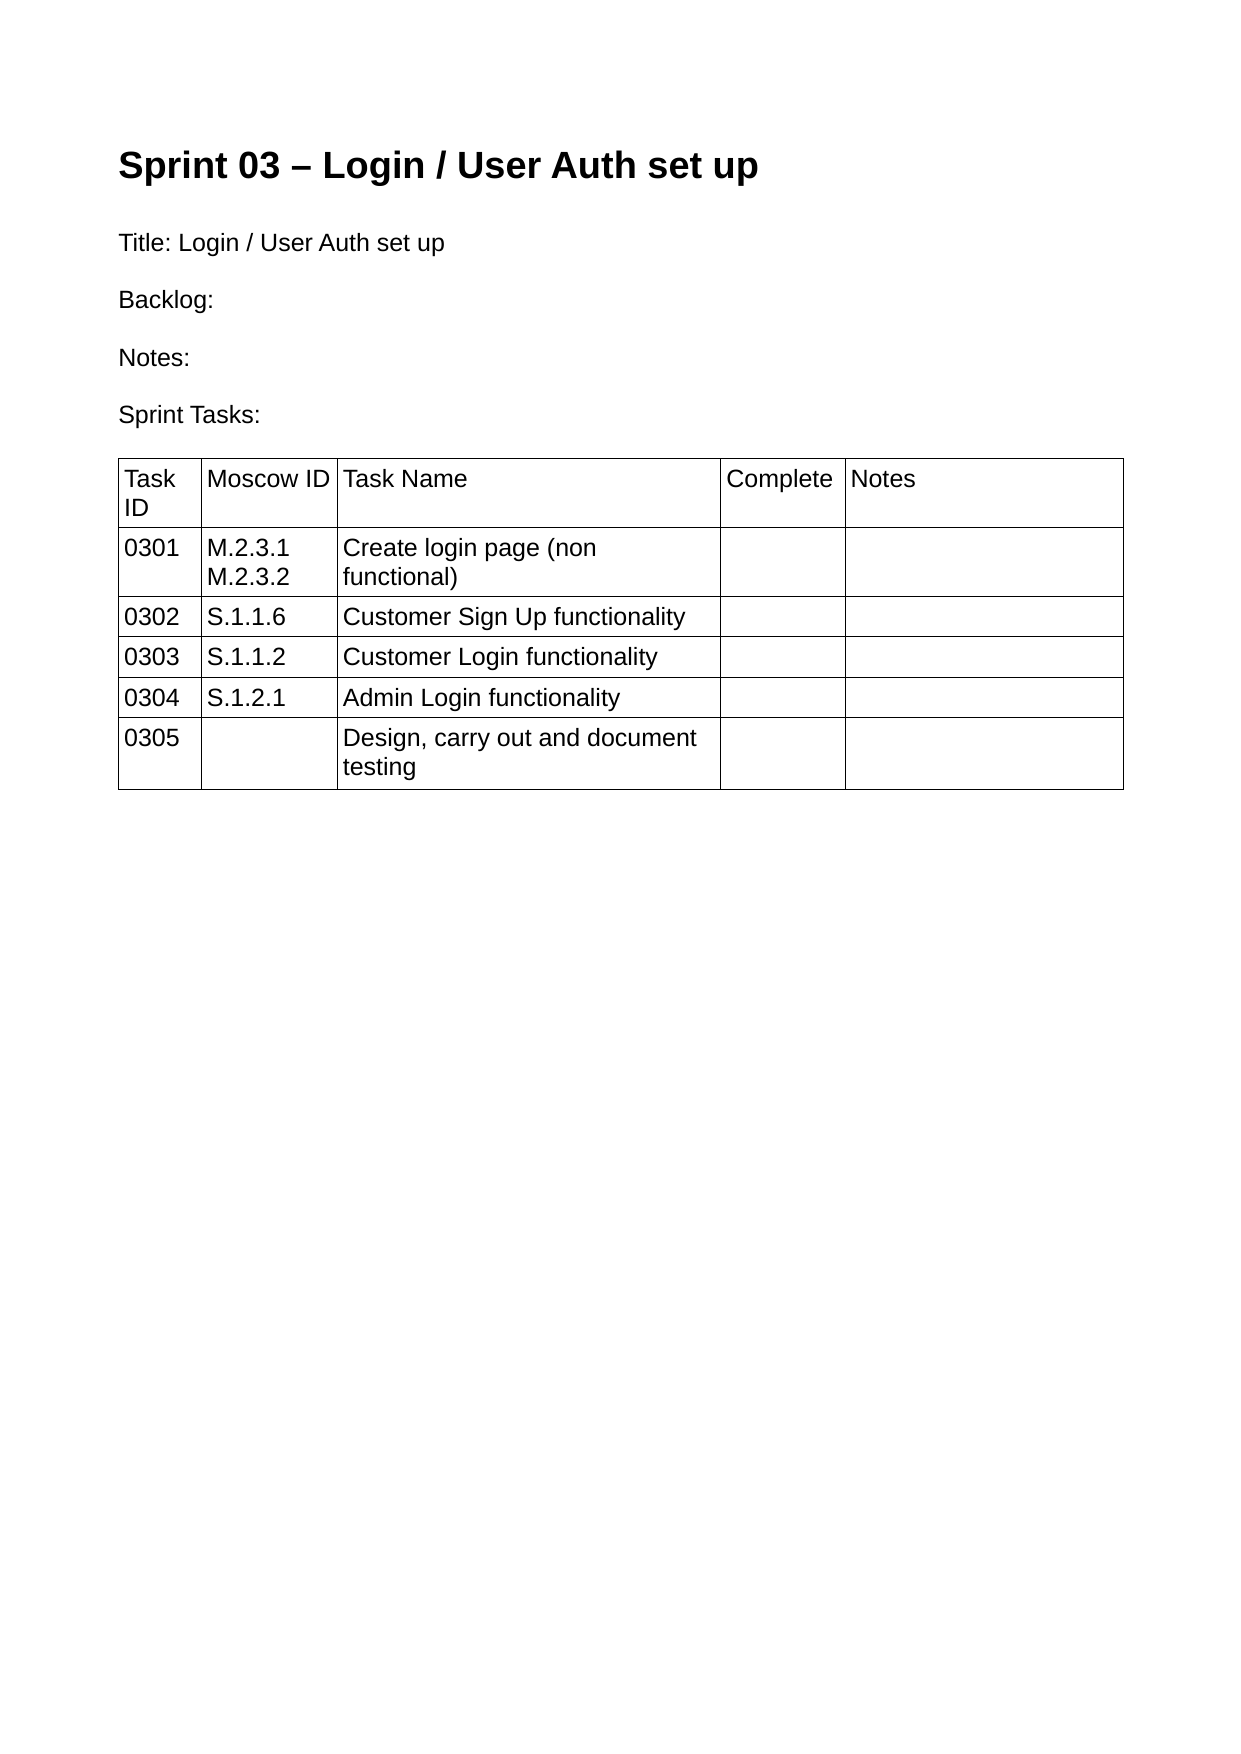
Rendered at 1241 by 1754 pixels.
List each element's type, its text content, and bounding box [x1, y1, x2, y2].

table_cell [721, 678, 845, 717]
table_cell [721, 718, 845, 789]
table_cell [846, 597, 1123, 636]
table_cell [846, 528, 1123, 596]
table_cell 0305 [119, 718, 201, 789]
text Notes: [118, 343, 1122, 372]
table_cell [202, 718, 337, 789]
table_cell S.1.1.6 [202, 597, 337, 636]
text Backlog: [118, 286, 1122, 314]
table_cell [846, 678, 1123, 717]
table_cell Admin Login functionality [338, 678, 720, 717]
table_header Moscow ID [202, 459, 337, 527]
table_cell [846, 718, 1123, 789]
text Sprint Tasks: [118, 401, 1122, 429]
text Title: Login / User Auth set up [118, 228, 1122, 257]
subtitle Sprint 03 – Login / User Auth set up [118, 143, 1122, 187]
table_header Task Name [338, 459, 720, 527]
table_header Task ID [119, 459, 201, 527]
table_header Complete [721, 459, 845, 527]
table_header Notes [846, 459, 1123, 527]
table_cell Create login page (non functional) [338, 528, 720, 596]
table_cell 0303 [119, 637, 201, 677]
table_cell 0304 [119, 678, 201, 717]
table_cell [721, 637, 845, 677]
table_cell Customer Sign Up functionality [338, 597, 720, 636]
table_cell 0302 [119, 597, 201, 636]
table_cell Design, carry out and document testing [338, 718, 720, 789]
table_cell S.1.2.1 [202, 678, 337, 717]
table_cell S.1.1.2 [202, 637, 337, 677]
table_cell M.2.3.1 M.2.3.2 [202, 528, 337, 596]
table_cell [846, 637, 1123, 677]
table_cell 0301 [119, 528, 201, 596]
table_cell [721, 597, 845, 636]
table_cell Customer Login functionality [338, 637, 720, 677]
table_cell [721, 528, 845, 596]
